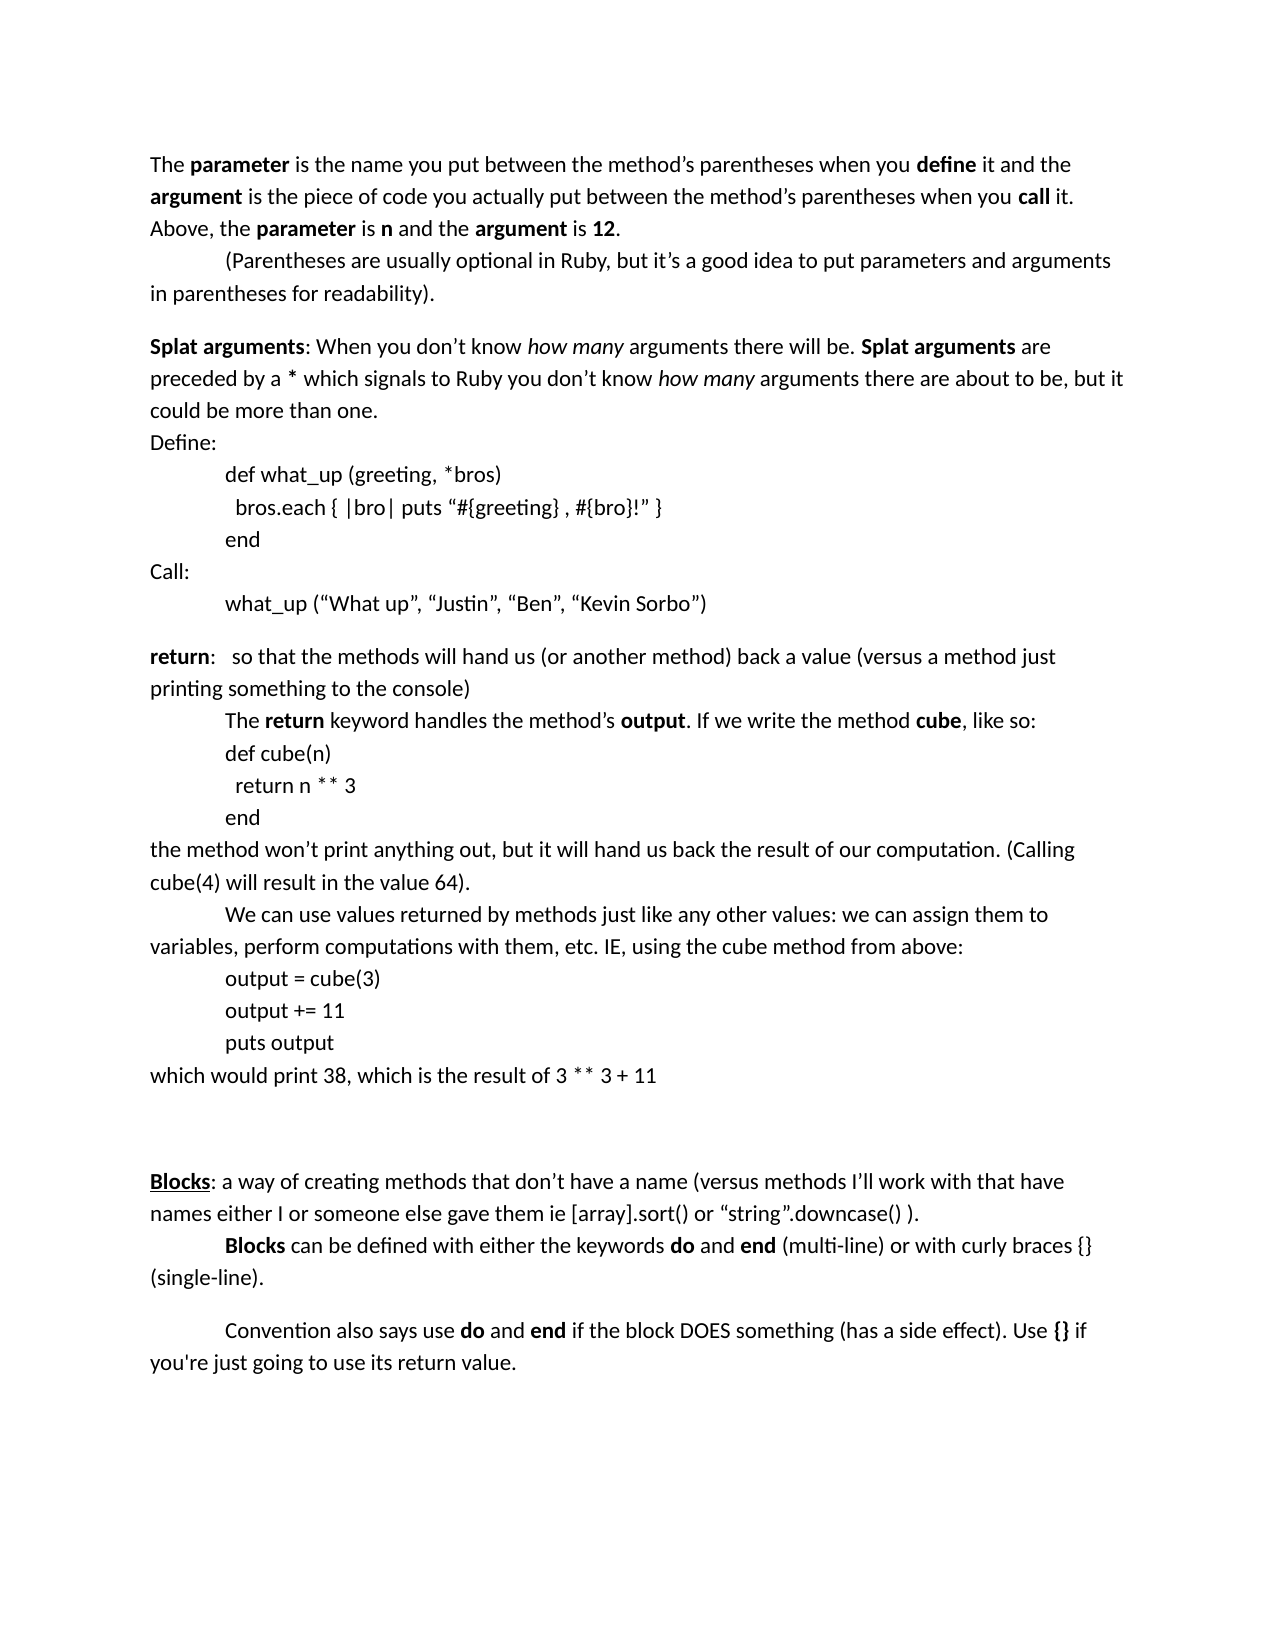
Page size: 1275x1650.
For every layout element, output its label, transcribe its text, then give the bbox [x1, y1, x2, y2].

text The parameter is the name you put between the method’s parentheses when you define it and the argument is the piece of code you actually put between the method’s parentheses when you call it. Above, the parameter is n and the argument is 12. (Parentheses are usually optional in Ruby, but it’s a good idea to put parameters and arguments in parentheses for readability). [150, 150, 1125, 307]
text Splat arguments: When you don’t know how many arguments there will be. Splat arguments are preceded by a * which signals to Ruby you don’t know how many arguments there are about to be, but it could be more than one. Define: def what_up (greeting, *bros) bros.each { |bro| puts “#{greeting} , #{bro}!” } end Call: what_up (“What up”, “Justin”, “Ben”, “Kevin Sorbo”) [150, 332, 1125, 617]
text Convention also says use do and end if the block DOES something (has a side effect). Use {} if you're just going to use its return value. [150, 1316, 1125, 1409]
text Blocks: a way of creating methods that don’t have a name (versus methods I’ll work with that have names either I or someone else gave them ie [array].sort() or “string”.downcase() ). Blocks can be defined with either the keywords do and end (multi-line) or with curly braces {} (single-line). [150, 1167, 1125, 1291]
text return: so that the methods will hand us (or another method) back a value (versus a method just printing something to the console) The return keyword handles the method’s output. If we write the method cube, like so: def cube(n) return n ** 3 end the method won’t print anything out, but it will hand us back the result of our computation. (Calling cube(4) will result in the value 64). We can use values returned by methods just like any other values: we can assign them to variables, perform computations with them, etc. IE, using the cube method from above: output = cube(3) output += 11 puts output which would print 38, which is the result of 3 ** 3 + 11 [150, 642, 1125, 1089]
